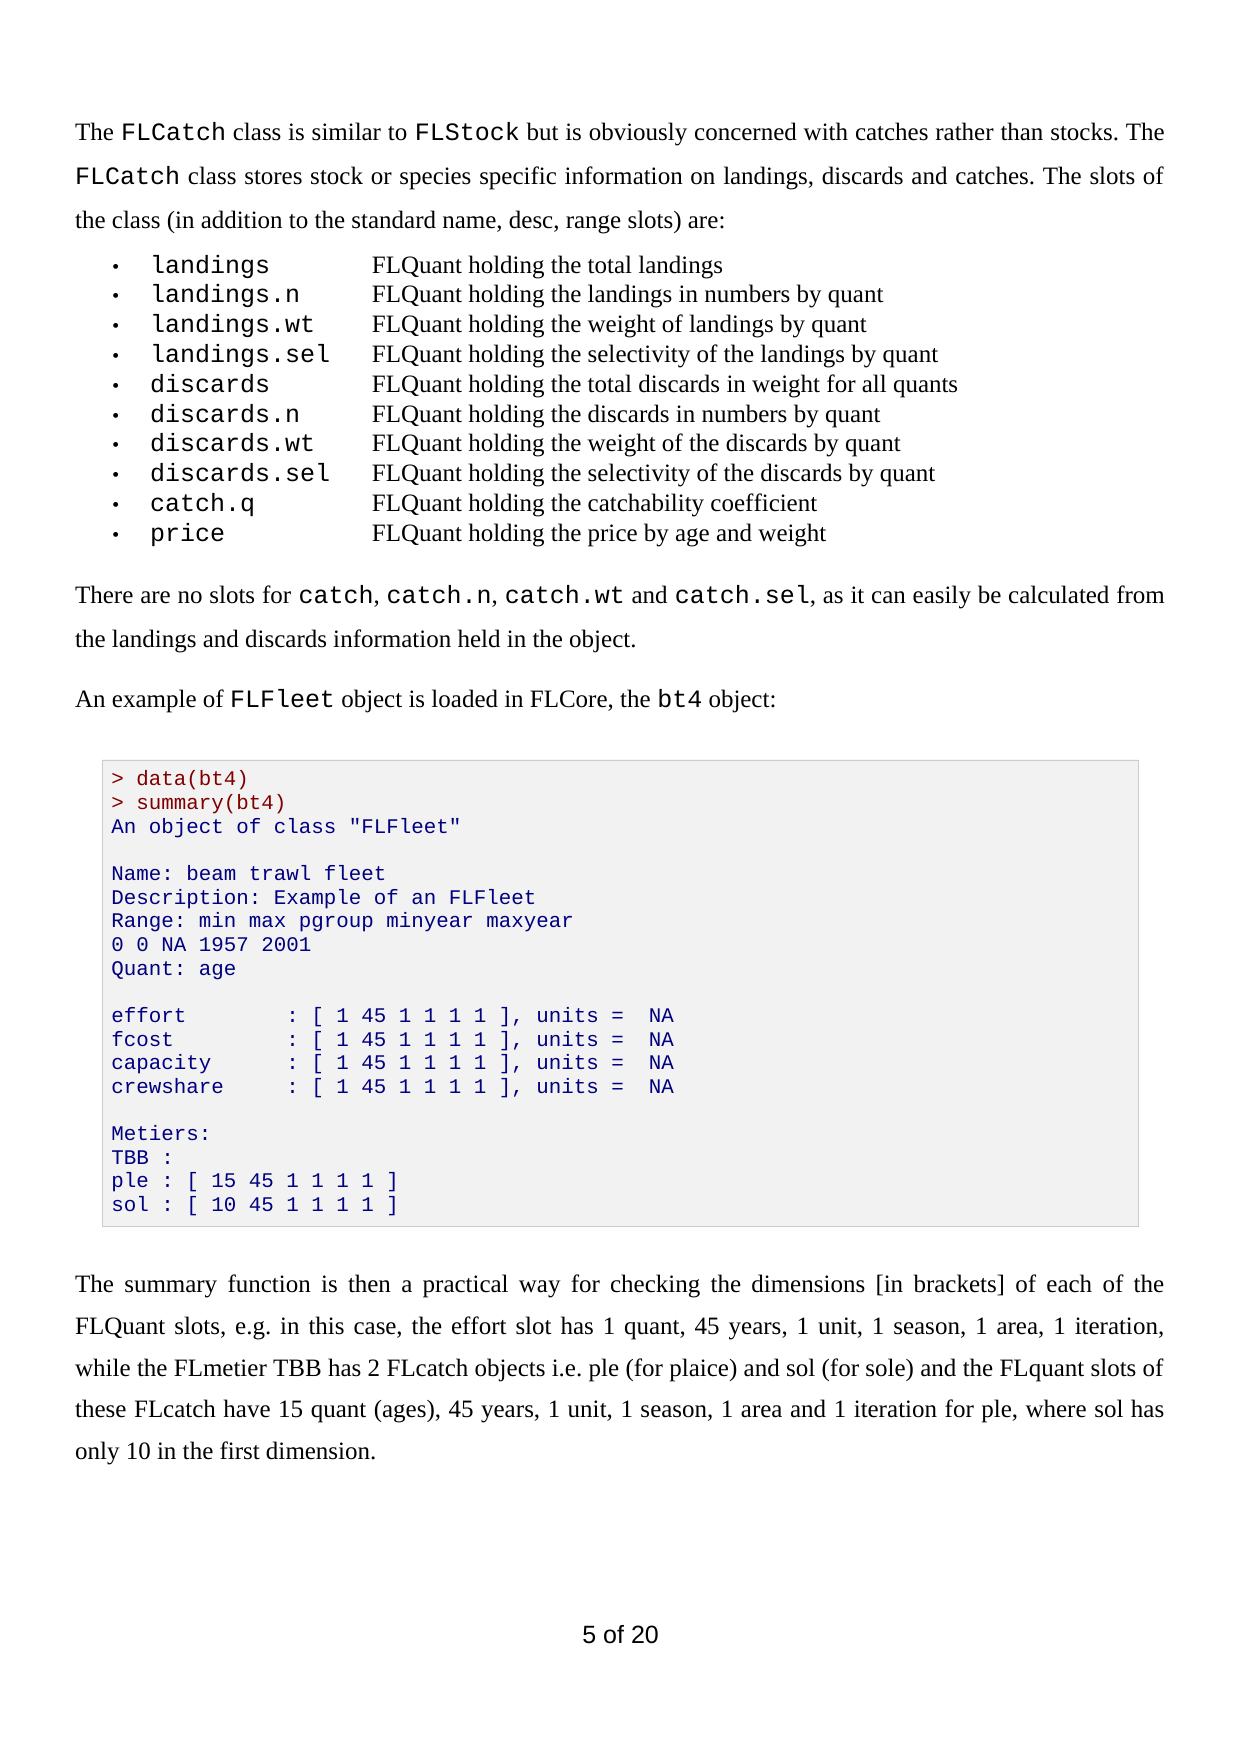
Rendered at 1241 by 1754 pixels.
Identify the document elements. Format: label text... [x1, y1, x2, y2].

text crewshare : [ 1 45 1 1 1 1 ], units = NA [111, 1076, 1129, 1099]
text > data(bt4) [111, 768, 1129, 792]
list landings.wt FLQuant holding the weight of landings by quant [112, 310, 1166, 340]
text TBB : [111, 1147, 1129, 1170]
text fcost : [ 1 45 1 1 1 1 ], units = NA [111, 1028, 1129, 1052]
text 0 0 NA 1957 2001 [111, 934, 1129, 958]
list landings.n FLQuant holding the landings in numbers by quant [112, 281, 1166, 310]
text Description: Example of an FLFleet [111, 887, 1129, 910]
text Range: min max pgroup minyear maxyear [111, 910, 1129, 934]
text effort : [ 1 45 1 1 1 1 ], units = NA [111, 1005, 1129, 1028]
text sol : [ 10 45 1 1 1 1 ] [111, 1194, 1129, 1218]
list discards.n FLQuant holding the discards in numbers by quant [112, 400, 1166, 429]
text Quant: age [111, 958, 1129, 981]
text The summary function is then a practical way for checking the dimensions [in brackets] of each of the FLQuant slots, e.g. in this case, the effort slot has 1 quant, 45 years, 1 unit, 1 season, 1 area, 1 iteration, while the FLmetier TBB has 2 FLcatch objects i.e. ple (for plaice) and sol (for sole) and the FLquant slots of these FLcatch have 15 quant (ages), 45 years, 1 unit, 1 season, 1 area and 1 iteration for ple, where sol has only 10 in the first dimension. [75, 747, 1166, 1464]
list price FLQuant holding the price by age and weight [112, 519, 1166, 549]
text Name: beam trawl fleet [111, 863, 1129, 887]
list discards.sel FLQuant holding the selectivity of the discards by quant [112, 459, 1166, 489]
text There are no slots for catch, catch.n, catch.wt and catch.sel, as it can easily be calculated from the landings and discards information held in the object. [75, 582, 1166, 653]
text > summary(bt4) [111, 792, 1129, 816]
text capacity : [ 1 45 1 1 1 1 ], units = NA [111, 1052, 1129, 1076]
text An object of class "FLFleet" [111, 816, 1129, 839]
list landings.sel FLQuant holding the selectivity of the landings by quant [112, 340, 1166, 370]
list discards FLQuant holding the total discards in weight for all quants [112, 370, 1166, 400]
text ple : [ 15 45 1 1 1 1 ] [111, 1170, 1129, 1194]
text An example of FLFleet object is loaded in FLCore, the bt4 object: [75, 685, 1166, 714]
list catch.q FLQuant holding the catchability coefficient [112, 489, 1166, 519]
list discards.wt FLQuant holding the weight of the discards by quant [112, 429, 1166, 459]
text The FLCatch class is similar to FLStock but is obviously concerned with catches rather than stocks. The FLCatch class stores stock or species specific information on landings, discards and catches. The slots of the class (in addition to the standard name, desc, range slots) are: [75, 118, 1166, 236]
text Metiers: [111, 1123, 1129, 1147]
list landings FLQuant holding the total landings [112, 251, 1166, 281]
